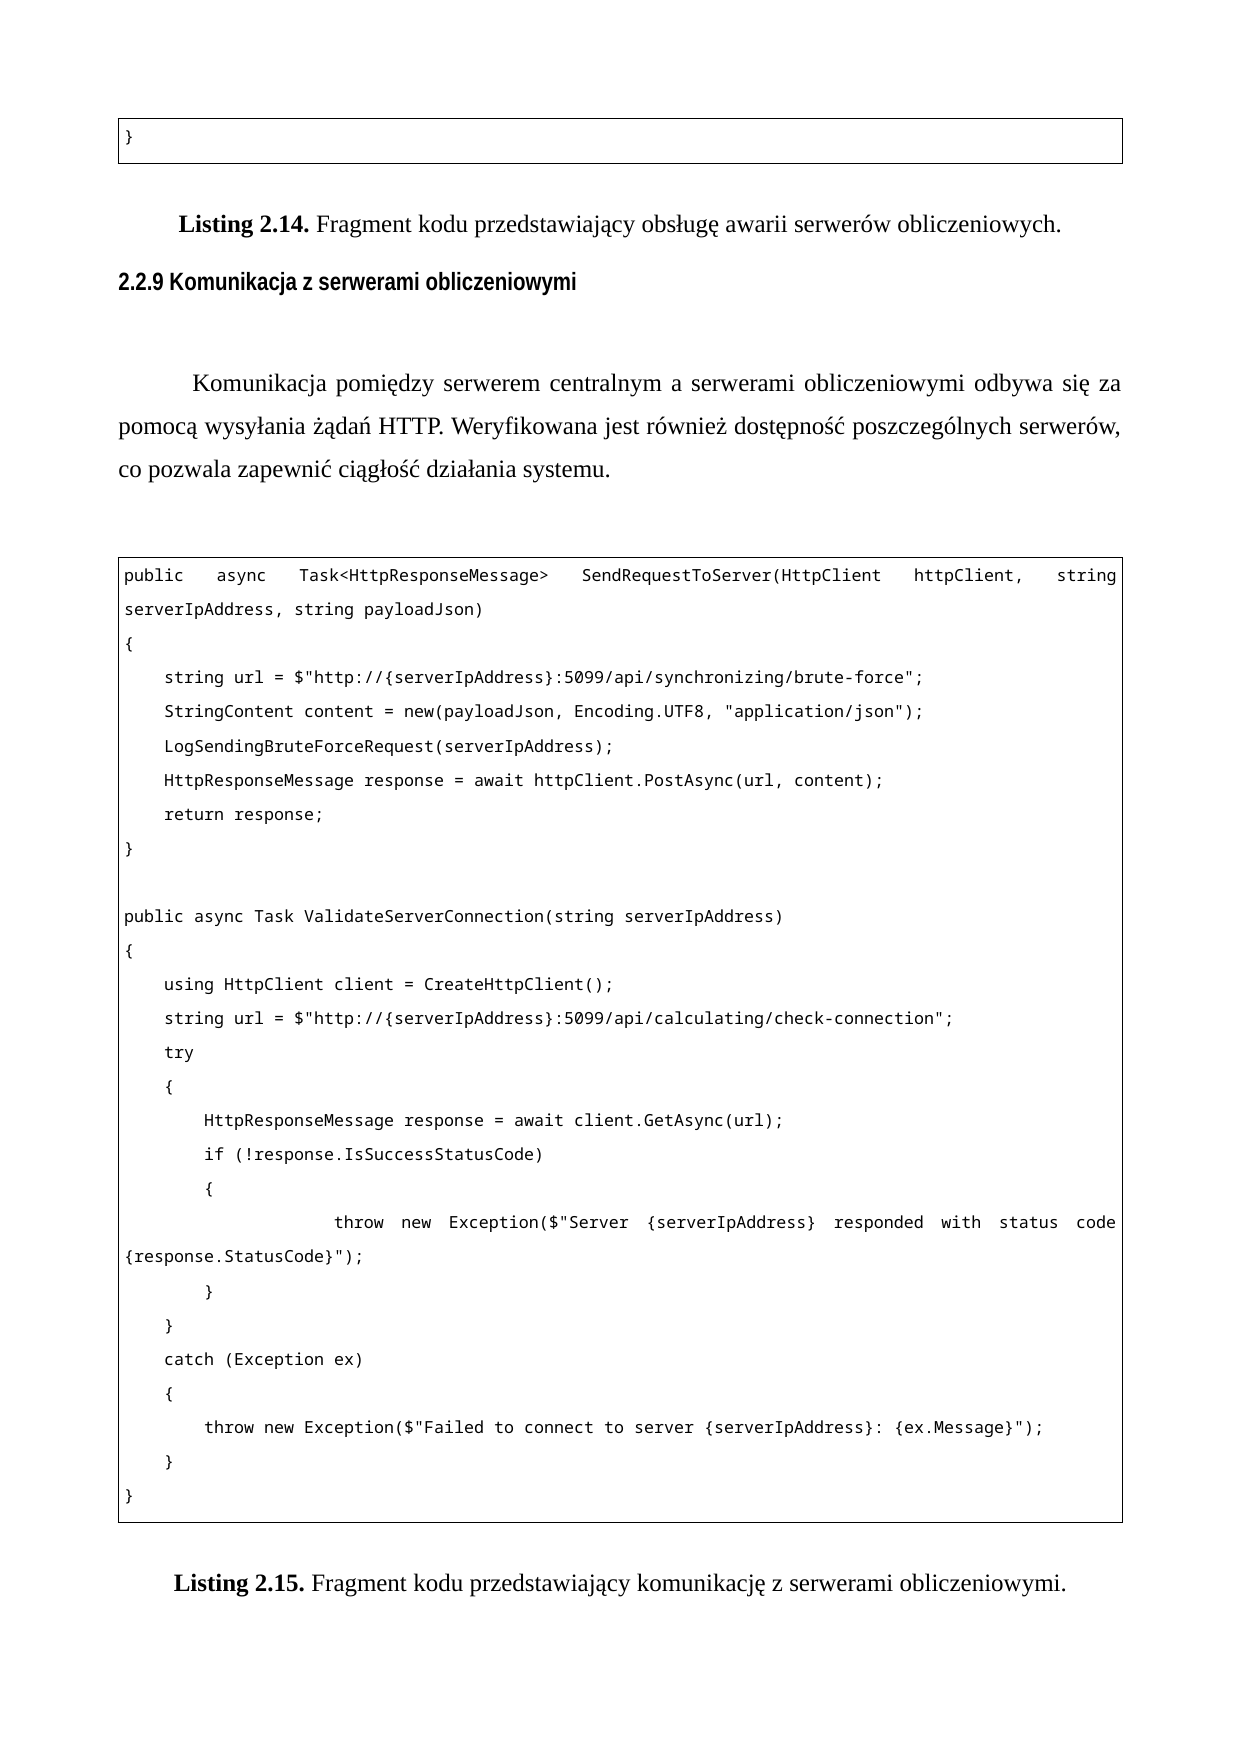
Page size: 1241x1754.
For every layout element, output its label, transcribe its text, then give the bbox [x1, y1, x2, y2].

text Komunikacja pomiędzy serwerem centralnym a serwerami obliczeniowymi odbywa się za pomocą wysyłania żądań HTTP. Weryfikowana jest również dostępność poszczególnych serwerów, co pozwala zapewnić ciągłość działania systemu. [118, 368, 1122, 483]
table_header public async Task<HttpResponseMessage> SendRequestToServer(HttpClient httpClient, string serverIpAddress, string payloadJson) { string url = $"http://{serverIpAddress}:5099/api/synchronizing/brute-force"; StringContent content = new(payloadJson, Encoding.UTF8, "application/json"); LogSendingBruteForceRequest(serverIpAddress); HttpResponseMessage response = await httpClient.PostAsync(url, content); return response; } public async Task ValidateServerConnection(string serverIpAddress) { using HttpClient client = CreateHttpClient(); string url = $"http://{serverIpAddress}:5099/api/calculating/check-connection"; try { HttpResponseMessage response = await client.GetAsync(url); if (!response.IsSuccessStatusCode) { throw new Exception($"Server {serverIpAddress} responded with status code {response.StatusCode}"); } } catch (Exception ex) { throw new Exception($"Failed to connect to server {serverIpAddress}: {ex.Message}"); } } [119, 558, 1122, 1522]
text Listing 2.15. Fragment kodu przedstawiający komunikację z serwerami obliczeniowymi. [118, 1568, 1122, 1597]
table_header } [119, 119, 1122, 163]
subtitle 2.2.9 Komunikacja z serwerami obliczeniowymi [118, 267, 1122, 296]
text Listing 2.14. Fragment kodu przedstawiający obsługę awarii serwerów obliczeniowych. [118, 209, 1122, 238]
